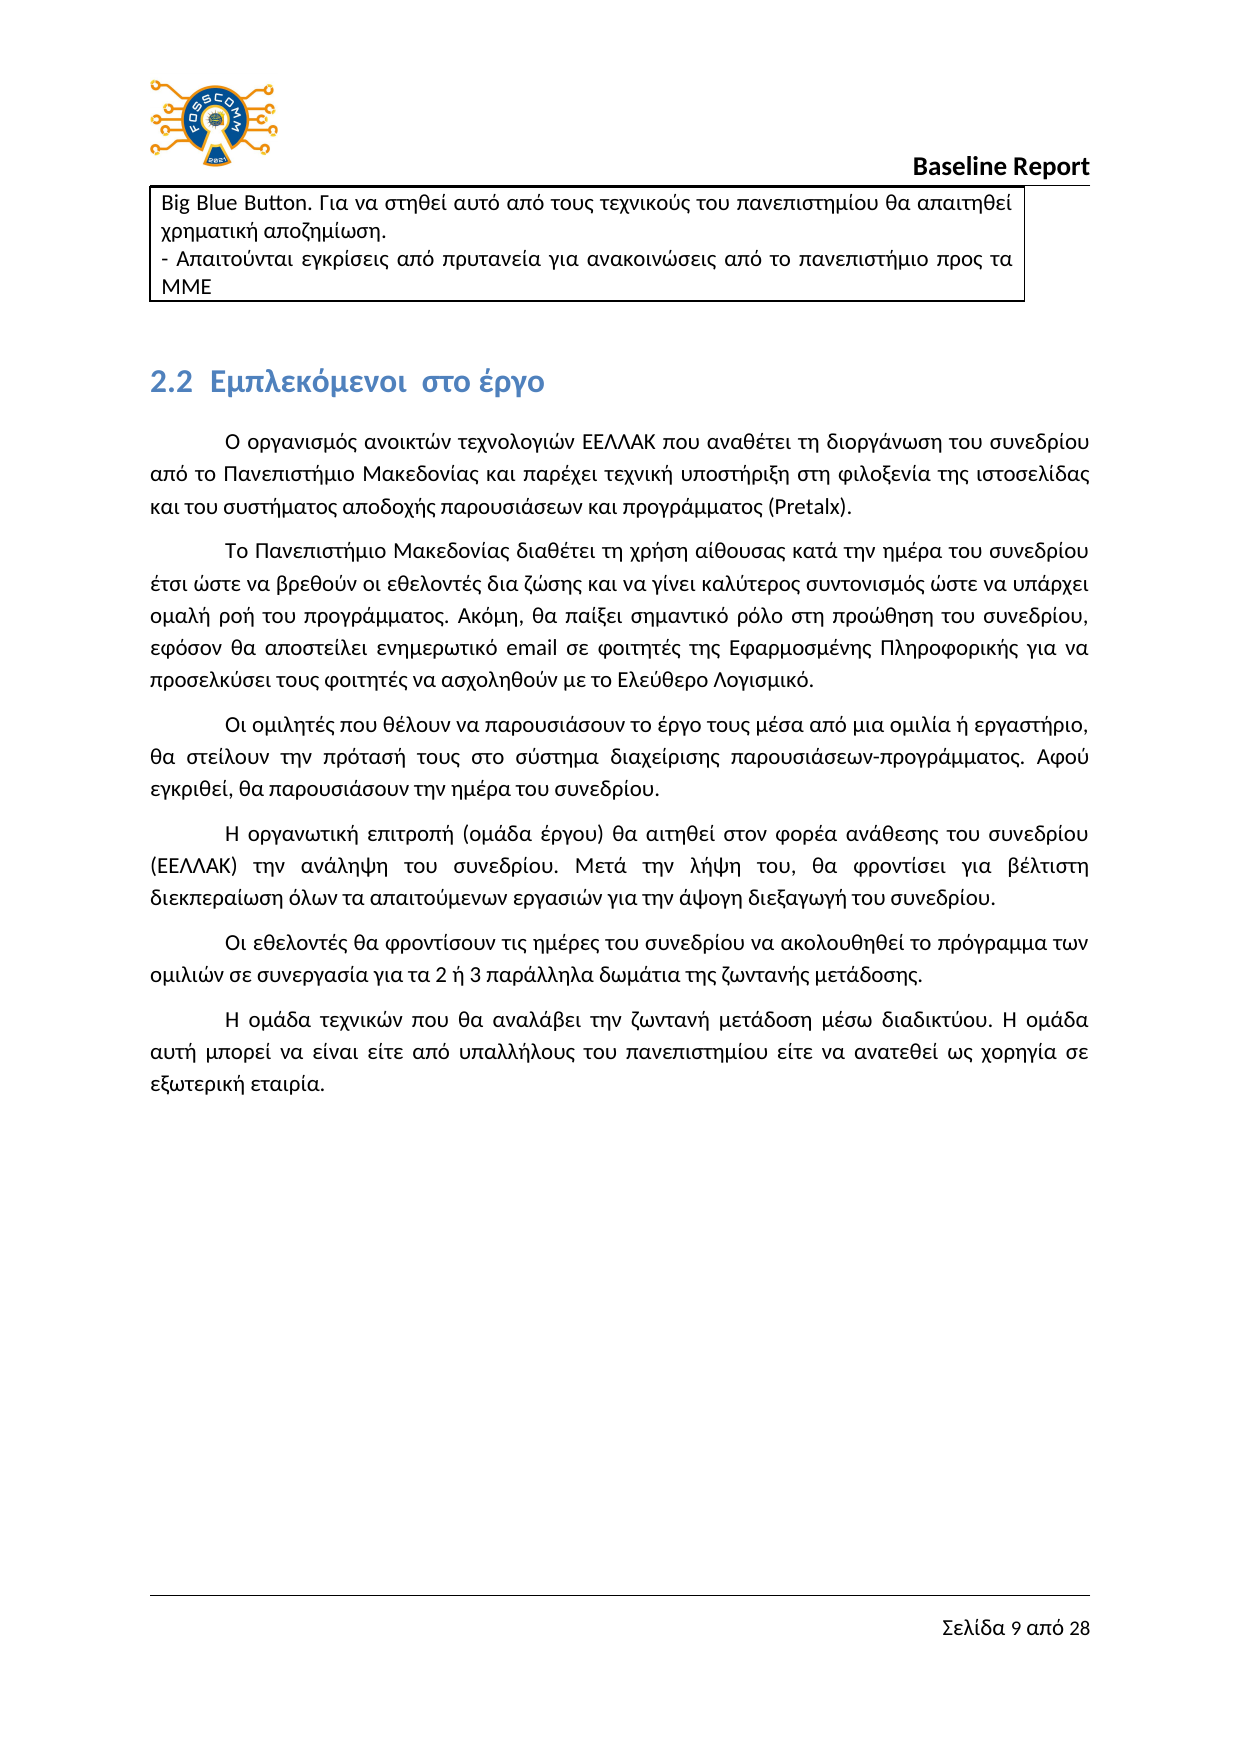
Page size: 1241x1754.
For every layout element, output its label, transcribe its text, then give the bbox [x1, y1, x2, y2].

picture [150, 73, 278, 176]
text Η ομάδα τεχνικών που θα αναλάβει την ζωντανή μετάδοση μέσω διαδικτύου. Η ομάδα αυτή μπορεί να είναι είτε από υπαλλήλους του πανεπιστημίου είτε να ανατεθεί ως χορηγία σε εξωτερική εταιρία. [150, 1005, 1090, 1097]
text Οι ομιλητές που θέλουν να παρουσιάσουν το έργο τους μέσα από μια ομιλία ή εργαστήριο, θα στείλουν την πρότασή τους στο σύστημα διαχείρισης παρουσιάσεων-προγράμματος. Αφού εγκριθεί, θα παρουσιάσουν την ημέρα του συνεδρίου. [150, 710, 1090, 802]
text Οι εθελοντές θα φροντίσουν τις ημέρες του συνεδρίου να ακολουθηθεί το πρόγραμμα των ομιλιών σε συνεργασία για τα 2 ή 3 παράλληλα δωμάτια της ζωντανής μετάδοσης. [150, 928, 1090, 988]
text Το Πανεπιστήμιο Μακεδονίας διαθέτει τη χρήση αίθουσας κατά την ημέρα του συνεδρίου έτσι ώστε να βρεθούν οι εθελοντές δια ζώσης και να γίνει καλύτερος συντονισμός ώστε να υπάρχει ομαλή ροή του προγράμματος. Ακόμη, θα παίξει σημαντικό ρόλο στη προώθηση του συνεδρίου, εφόσον θα αποστείλει ενημερωτικό email σε φοιτητές της Εφαρμοσμένης Πληροφορικής για να προσελκύσει τους φοιτητές να ασχοληθούν με το Ελεύθερο Λογισμικό. [150, 536, 1090, 693]
table_cell Big Blue Button. Για να στηθεί αυτό από τους τεχνικούς του πανεπιστημίου θα απαιτηθεί χρηματική αποζημίωση. - Απαιτούνται εγκρίσεις από πρυτανεία για ανακοινώσεις από το πανεπιστήμιο προς τα ΜΜΕ [151, 188, 1024, 300]
text Ο οργανισμός ανοικτών τεχνολογιών ΕΕΛΛΑΚ που αναθέτει τη διοργάνωση του συνεδρίου από το Πανεπιστήμιο Μακεδονίας και παρέχει τεχνική υποστήριξη στη φιλοξενία της ιστοσελίδας και του συστήματος αποδοχής παρουσιάσεων και προγράμματος (Pretalx). [150, 427, 1090, 520]
text Η οργανωτική επιτροπή (ομάδα έργου) θα αιτηθεί στον φορέα ανάθεσης του συνεδρίου (ΕΕΛΛΑΚ) την ανάληψη του συνεδρίου. Μετά την λήψη του, θα φροντίσει για βέλτιστη διεκπεραίωση όλων τα απαιτούμενων εργασιών για την άψογη διεξαγωγή του συνεδρίου. [150, 819, 1090, 911]
subtitle Εμπλεκόμενοι στο έργο [150, 360, 1090, 401]
